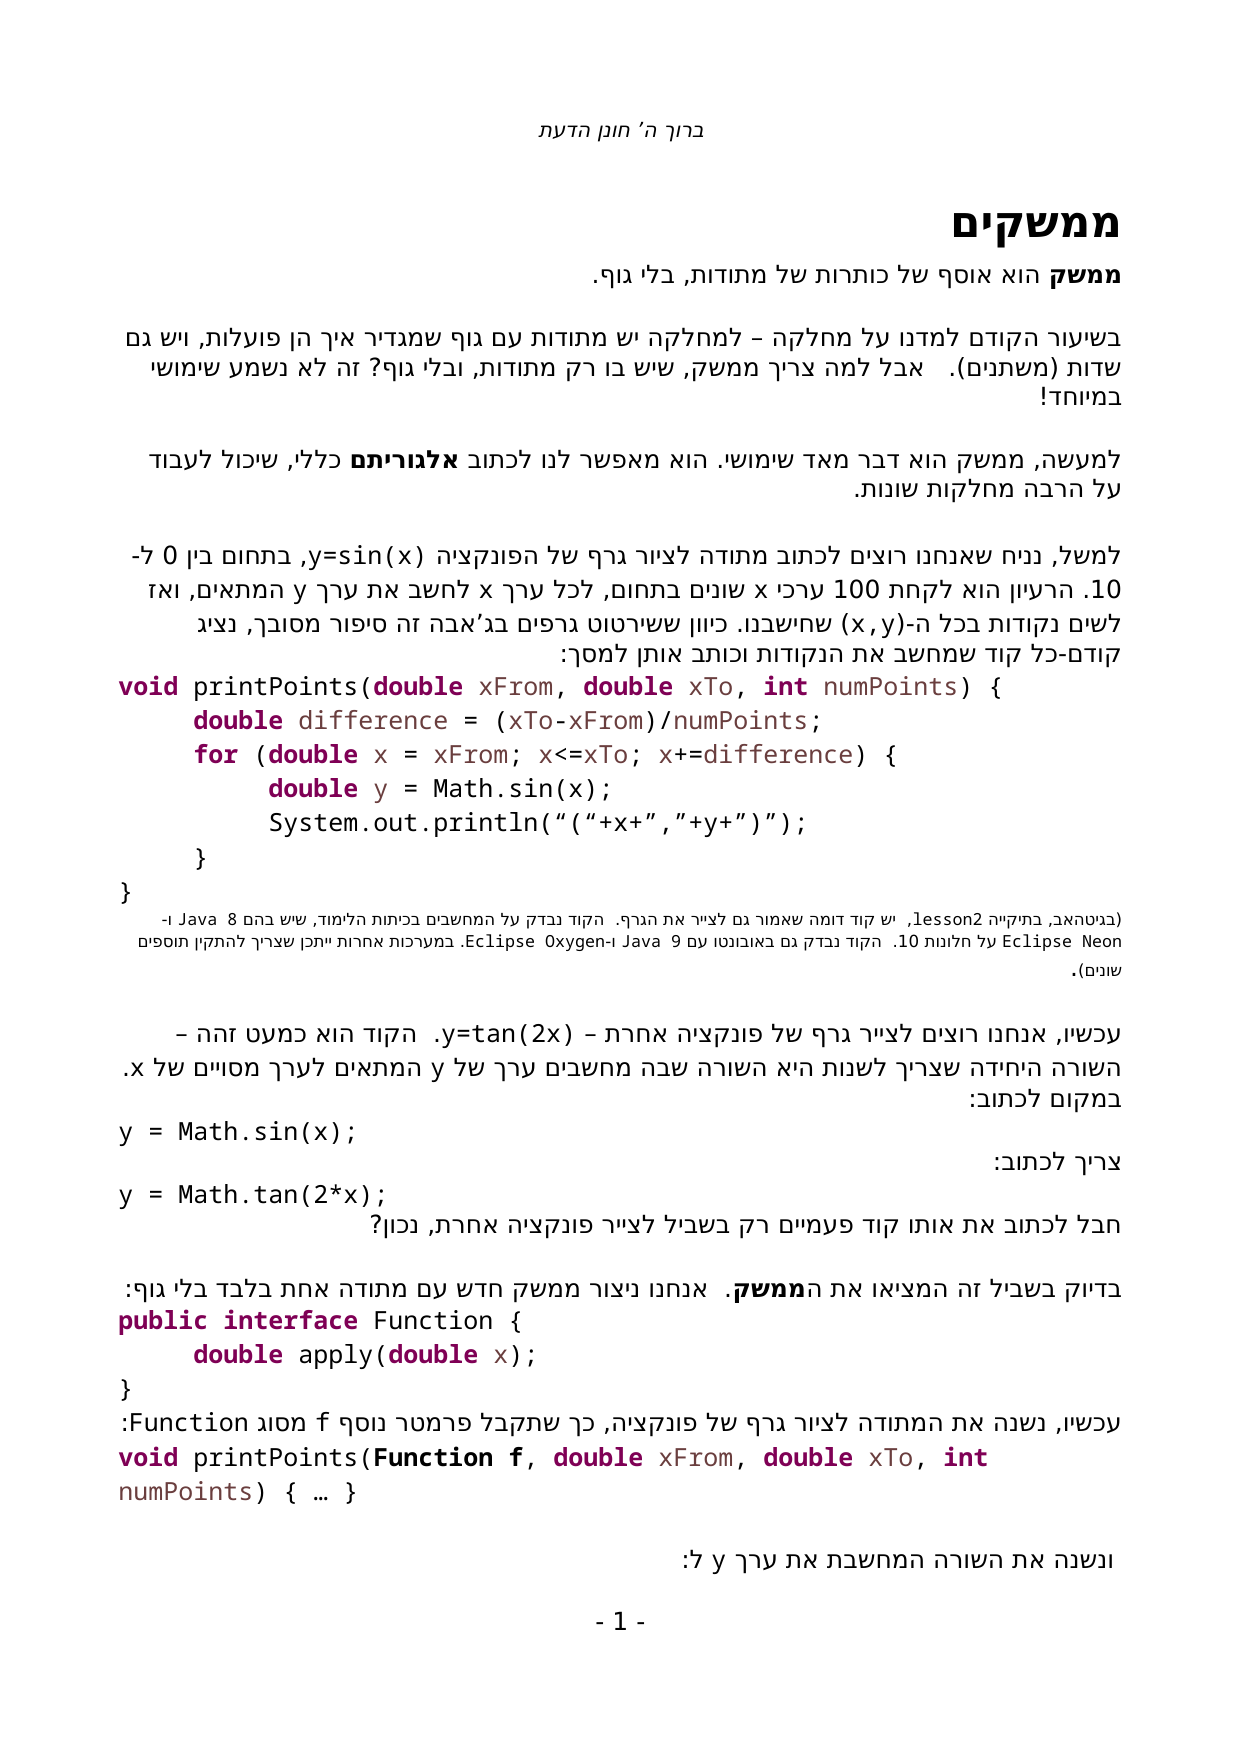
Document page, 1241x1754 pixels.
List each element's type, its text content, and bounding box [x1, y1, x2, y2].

text } [118, 1371, 1122, 1405]
text עכשיו, נשנה את המתודה לציור גרף של פונקציה, כך שתקבל פרמטר נוסף f מסוג Function: [118, 1405, 1122, 1439]
text למעשה, ממשק הוא דבר מאד שימושי. הוא מאפשר לנו לכתוב אלגוריתם כללי, שיכול לעבוד על הרבה מחלקות שונות. [118, 445, 1122, 503]
text (בגיטהאב, בתיקייה lesson2, יש קוד דומה שאמור גם לצייר את הגרף. הקוד נבדק על המחשבים בכיתות הלימוד, שיש בהם Java 8 ו-Eclipse Neon על חלונות 10. הקוד נבדק גם באובונטו עם Java 9 ו-Eclipse Oxygen. במערכות אחרות ייתכן שצריך להתקין תוספים שונים). [118, 907, 1122, 982]
text void printPoints(Function f, double xFrom, double xTo, int numPoints) { … } [118, 1439, 1122, 1507]
text בדיוק בשביל זה המציאו את הממשק. אנחנו ניצור ממשק חדש עם מתודה אחת בלבד בלי גוף: [118, 1274, 1122, 1303]
text } [118, 873, 1122, 907]
text } [118, 839, 1122, 873]
text צריך לכתוב: [118, 1147, 1122, 1176]
text System.out.println(“(“+x+”,”+y+”)”); [118, 805, 1122, 839]
text למשל, נניח שאנחנו רוצים לכתוב מתודה לציור גרף של הפונקציה y=sin(x), בתחום בין 0 ל-10. הרעיון הוא לקחת 100 ערכי x שונים בתחום, לכל ערך x לחשב את ערך y המתאים, ואז לשים נקודות בכל ה-(x,y) שחישבנו. כיוון ששירטוט גרפים בג’אבה זה סיפור מסובך, נציג קודם-כל קוד שמחשב את הנקודות וכותב אותן למסך: [118, 537, 1122, 669]
text ממשק הוא אוסף של כותרות של מתודות, בלי גוף. [118, 260, 1122, 289]
text y = Math.sin(x); [118, 1113, 1122, 1147]
text חבל לכתוב את אותו קוד פעמיים רק בשביל לצייר פונקציה אחרת, נכון? [118, 1211, 1122, 1240]
text public interface Function { [118, 1303, 1122, 1337]
text double difference = (xTo-xFrom)/numPoints; [118, 703, 1122, 737]
text void printPoints(double xFrom, double xTo, int numPoints) { [118, 669, 1122, 703]
text ונשנה את השורה המחשבת את ערך y ל: [118, 1541, 1122, 1575]
text בשיעור הקודם למדנו על מחלקה – למחלקה יש מתודות עם גוף שמגדיר איך הן פועלות, ויש גם שדות (משתנים). אבל למה צריך ממשק, שיש בו רק מתודות, ובלי גוף? זה לא נשמע שימושי במיוחד! [118, 323, 1122, 411]
text for (double x = xFrom; x<=xTo; x+=difference) { [118, 737, 1122, 771]
subtitle ממשקים [118, 197, 1122, 248]
text double y = Math.sin(x); [118, 771, 1122, 805]
text עכשיו, אנחנו רוצים לצייר גרף של פונקציה אחרת – y=tan(2x). הקוד הוא כמעט זהה – השורה היחידה שצריך לשנות היא השורה שבה מחשבים ערך של y המתאים לערך מסויים של x. במקום לכתוב: [118, 1016, 1122, 1113]
text double apply(double x); [118, 1337, 1122, 1371]
text y = Math.tan(2*x); [118, 1176, 1122, 1211]
